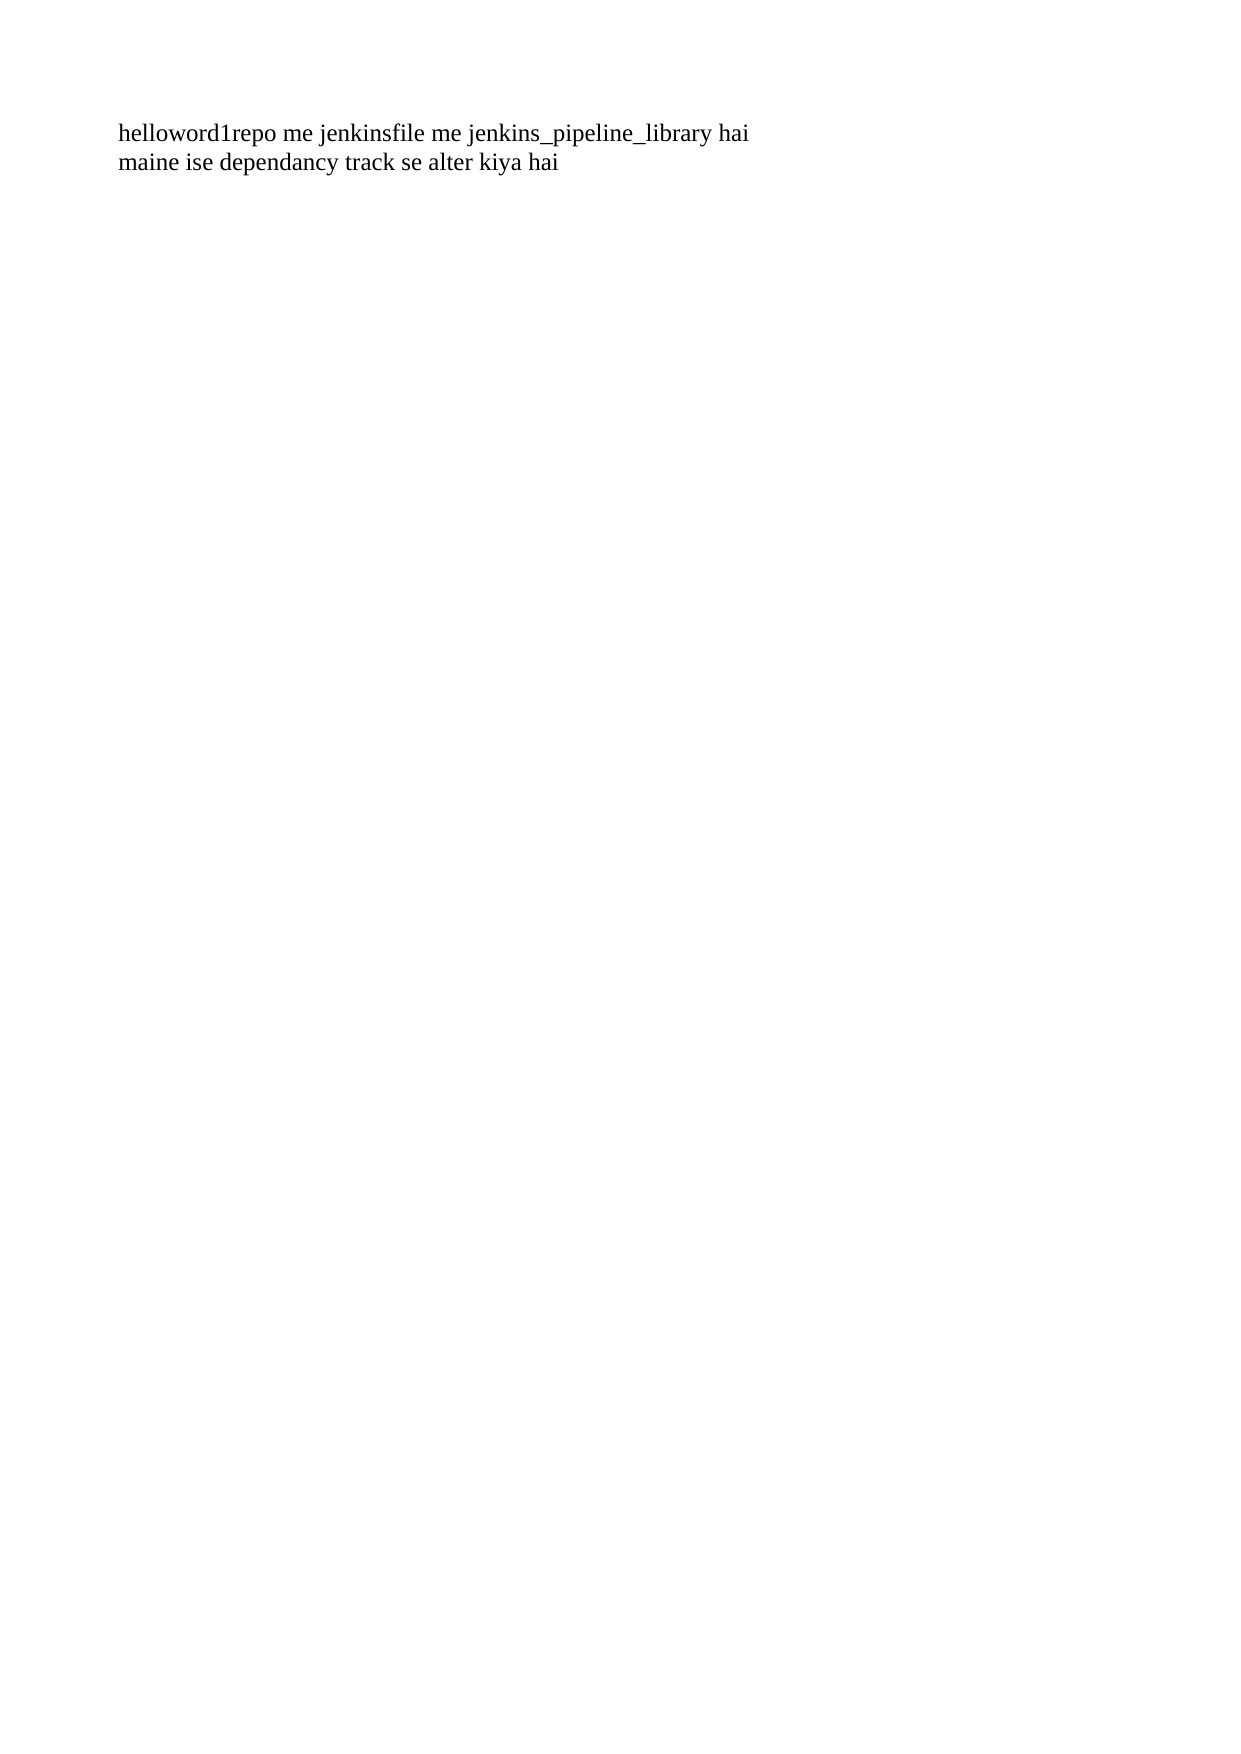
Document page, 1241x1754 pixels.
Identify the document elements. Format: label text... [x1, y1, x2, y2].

text helloword1repo me jenkinsfile me jenkins_pipeline_library hai maine ise dependancy track se alter kiya hai [118, 118, 1122, 176]
